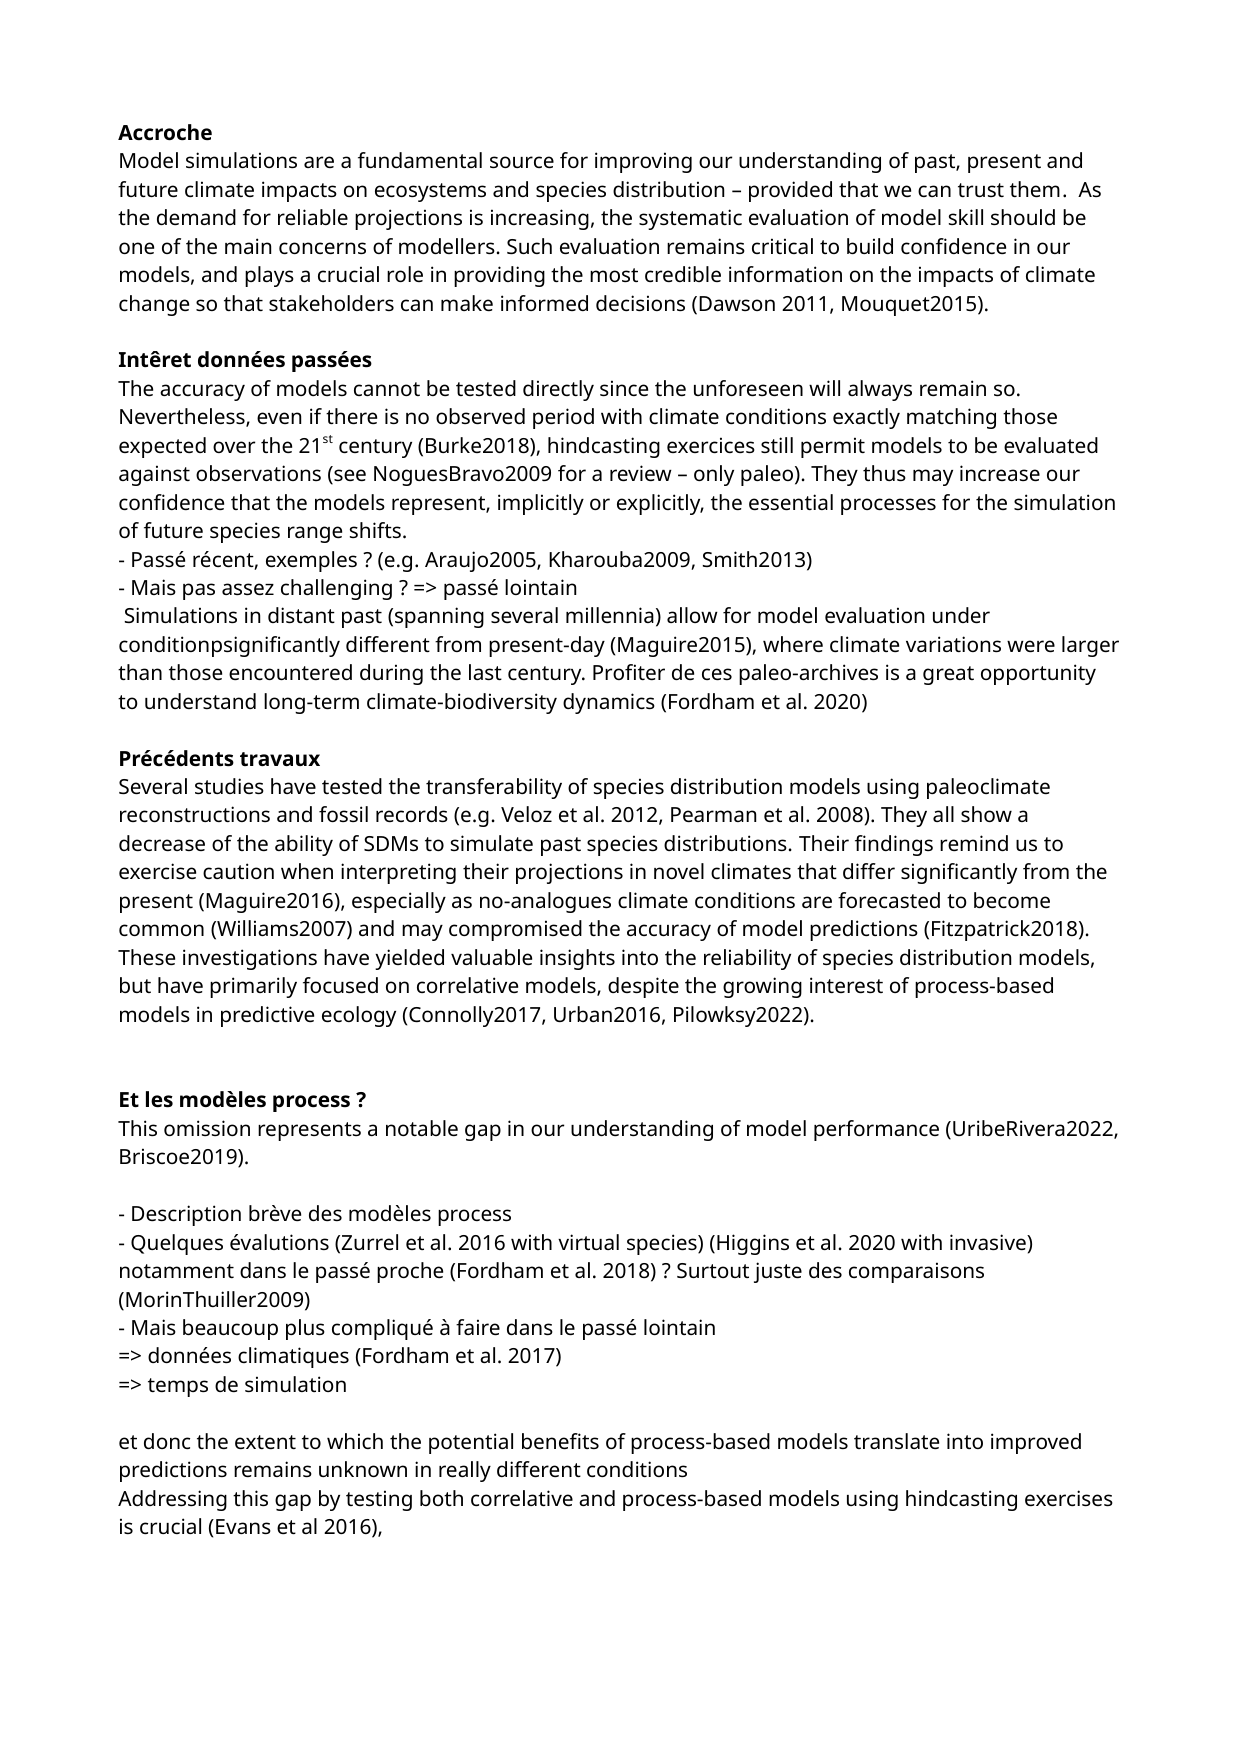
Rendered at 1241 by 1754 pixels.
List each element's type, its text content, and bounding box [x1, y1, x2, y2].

text Simulations in distant past (spanning several millennia) allow for model evaluation under conditionpsignificantly different from present-day (Maguire2015), where climate variations were larger than those encountered during the last century. Profiter de ces paleo-archives is a great opportunity to understand long-term climate-biodiversity dynamics (Fordham et al. 2020) [118, 602, 1122, 715]
text The accuracy of models cannot be tested directly since the unforeseen will always remain so. Nevertheless, even if there is no observed period with climate conditions exactly matching those expected over the 21st century (Burke2018), hindcasting exercices still permit models to be evaluated against observations (see NoguesBravo2009 for a review – only paleo). They thus may increase our confidence that the models represent, implicitly or explicitly, the essential processes for the simulation of future species range shifts. [118, 374, 1122, 545]
text Several studies have tested the transferability of species distribution models using paleoclimate reconstructions and fossil records (e.g. Veloz et al. 2012, Pearman et al. 2008). They all show a decrease of the ability of SDMs to simulate past species distributions. Their findings remind us to exercise caution when interpreting their projections in novel climates that differ significantly from the present (Maguire2016), especially as no-analogues climate conditions are forecasted to become common (Williams2007) and may compromised the accuracy of model predictions (Fitzpatrick2018). These investigations have yielded valuable insights into the reliability of species distribution models, but have primarily focused on correlative models, despite the growing interest of process-based models in predictive ecology (Connolly2017, Urban2016, Pilowksy2022). [118, 772, 1122, 1028]
text - Mais pas assez challenging ? => passé lointain [118, 573, 1122, 602]
text => temps de simulation [118, 1370, 1122, 1398]
text Accroche [118, 118, 1122, 147]
text Intêret données passées [118, 346, 1122, 374]
text - Quelques évalutions (Zurrel et al. 2016 with virtual species) (Higgins et al. 2020 with invasive) [118, 1228, 1122, 1256]
text Précédents travaux [118, 744, 1122, 772]
text Model simulations are a fundamental source for improving our understanding of past, present and future climate impacts on ecosystems and species distribution – provided that we can trust them. As the demand for reliable projections is increasing, the systematic evaluation of model skill should be one of the main concerns of modellers. Such evaluation remains critical to build confidence in our models, and plays a crucial role in providing the most credible information on the impacts of climate change so that stakeholders can make informed decisions (Dawson 2011, Mouquet2015). [118, 147, 1122, 317]
text This omission represents a notable gap in our understanding of model performance (UribeRivera2022, Briscoe2019). [118, 1114, 1122, 1171]
text - Description brève des modèles process [118, 1199, 1122, 1228]
text => données climatiques (Fordham et al. 2017) [118, 1342, 1122, 1370]
text - Passé récent, exemples ? (e.g. Araujo2005, Kharouba2009, Smith2013) [118, 545, 1122, 573]
text - Mais beaucoup plus compliqué à faire dans le passé lointain [118, 1313, 1122, 1342]
text Et les modèles process ? [118, 1086, 1122, 1114]
text et donc the extent to which the potential benefits of process-based models translate into improved predictions remains unknown in really different conditions [118, 1427, 1122, 1484]
text Addressing this gap by testing both correlative and process-based models using hindcasting exercises is crucial (Evans et al 2016), [118, 1484, 1122, 1541]
text notamment dans le passé proche (Fordham et al. 2018) ? Surtout juste des comparaisons (MorinThuiller2009) [118, 1256, 1122, 1313]
